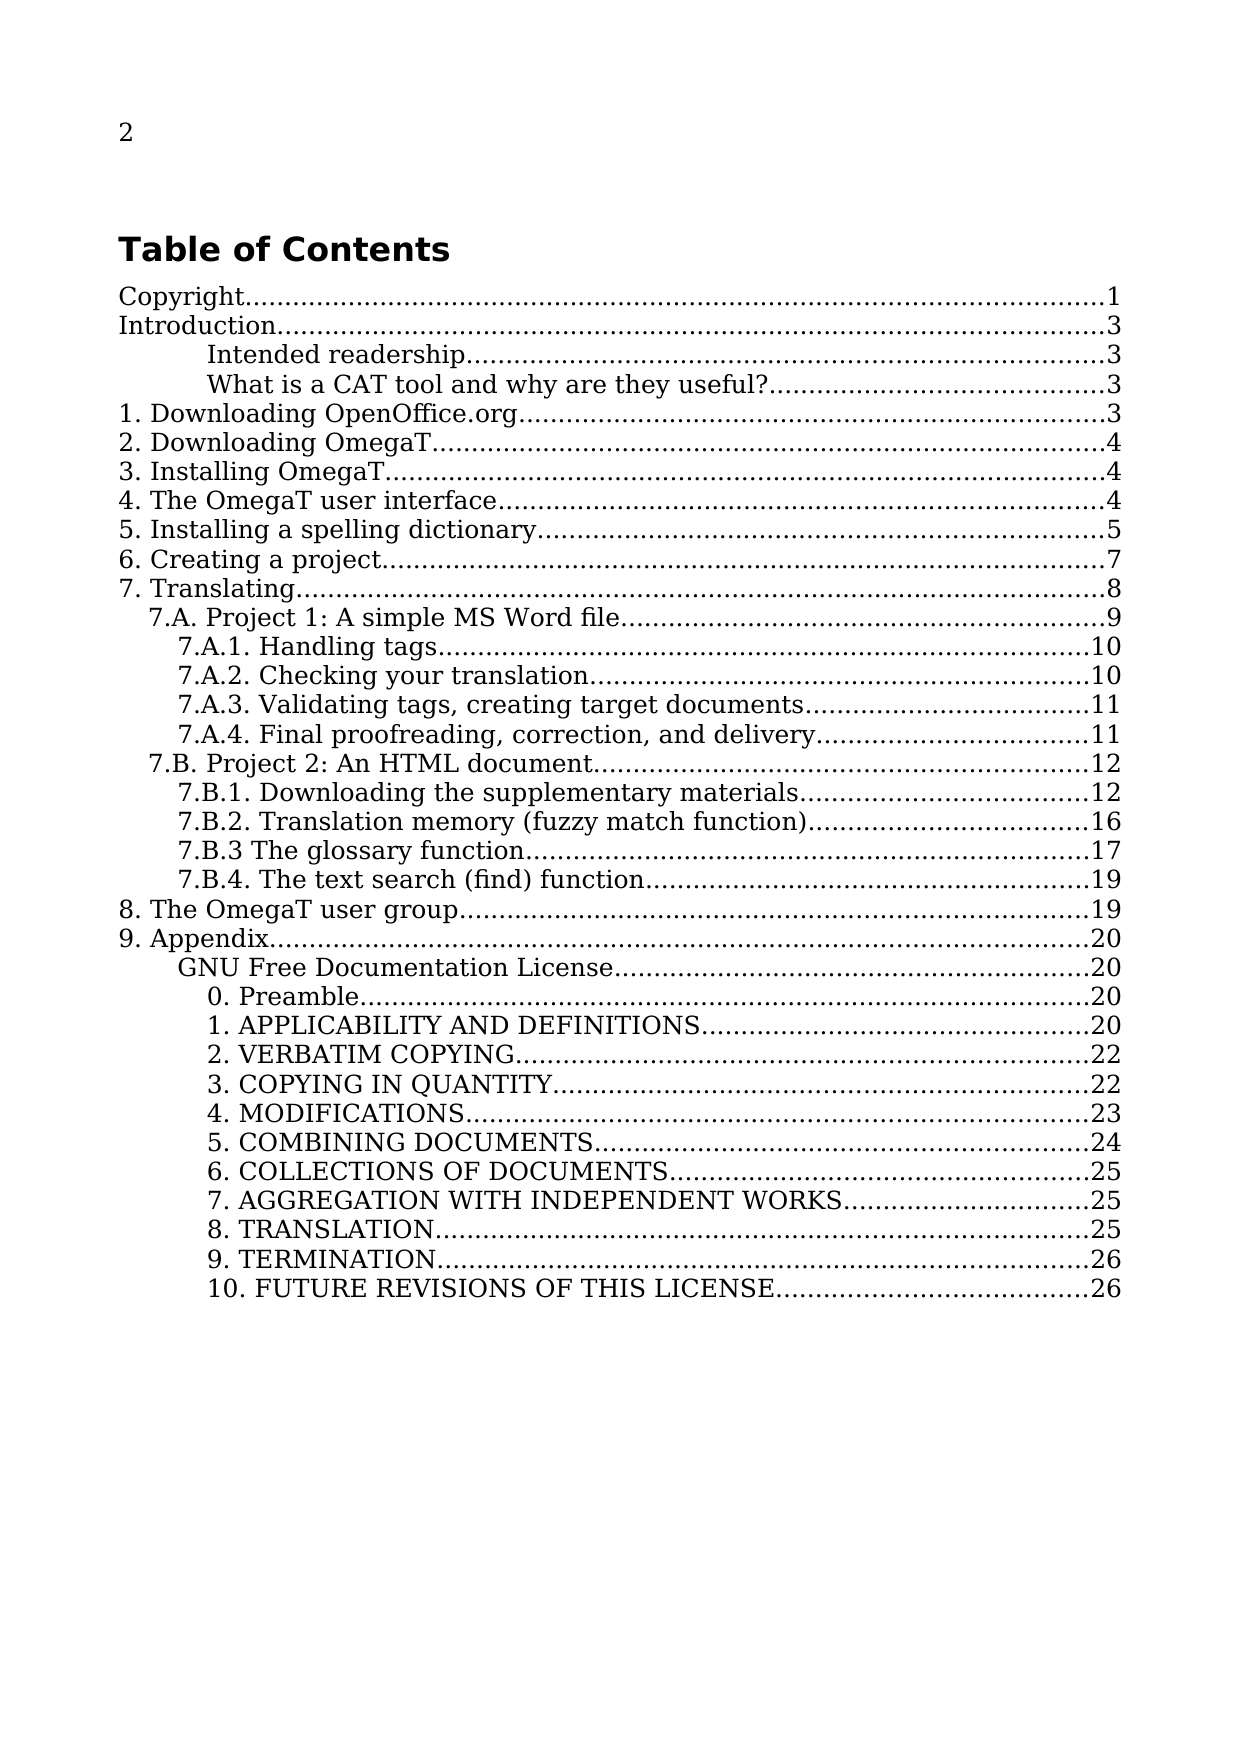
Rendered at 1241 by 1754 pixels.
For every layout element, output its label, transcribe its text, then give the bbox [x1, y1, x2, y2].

text 5. COMBINING DOCUMENTS 24 [207, 1128, 1122, 1157]
text 7.A.1. Handling tags 10 [177, 632, 1122, 661]
text 7.A. Project 1: A simple MS Word file 9 [148, 603, 1122, 632]
text 7.B.1. Downloading the supplementary materials 12 [177, 778, 1122, 807]
text 9. Appendix 20 [118, 924, 1122, 953]
text 0. Preamble 20 [207, 982, 1122, 1011]
text 4. MODIFICATIONS 23 [207, 1099, 1122, 1128]
text 6. Creating a project 7 [118, 545, 1122, 574]
text 3. Installing OmegaT 4 [118, 457, 1122, 486]
text 1. Downloading OpenOffice.org 3 [118, 399, 1122, 428]
text 7. Translating 8 [118, 574, 1122, 603]
text 8. TRANSLATION 25 [207, 1216, 1122, 1245]
text 2. Downloading OmegaT 4 [118, 428, 1122, 457]
text 7. AGGREGATION WITH INDEPENDENT WORKS 25 [207, 1186, 1122, 1216]
text 7.A.2. Checking your translation 10 [177, 661, 1122, 691]
text Intended readership 3 [207, 341, 1122, 370]
text 2. VERBATIM COPYING 22 [207, 1041, 1122, 1070]
text 5. Installing a spelling dictionary 5 [118, 516, 1122, 545]
text 3. COPYING IN QUANTITY 22 [207, 1070, 1122, 1099]
subtitle Table of Contents [118, 231, 1122, 270]
text 9. TERMINATION 26 [207, 1245, 1122, 1274]
text 7.A.4. Final proofreading, correction, and delivery 11 [177, 720, 1122, 749]
text GNU Free Documentation License 20 [177, 953, 1122, 982]
text 8. The OmegaT user group 19 [118, 895, 1122, 924]
text Introduction 3 [118, 311, 1122, 341]
text 7.B.2. Translation memory (fuzzy match function) 16 [177, 807, 1122, 836]
text 7.B.3 The glossary function 17 [177, 836, 1122, 866]
text 1. APPLICABILITY AND DEFINITIONS 20 [207, 1011, 1122, 1041]
text 7.A.3. Validating tags, creating target documents 11 [177, 691, 1122, 720]
text Copyright 1 [118, 282, 1122, 311]
text 6. COLLECTIONS OF DOCUMENTS 25 [207, 1157, 1122, 1186]
text 4. The OmegaT user interface 4 [118, 486, 1122, 516]
text 7.B. Project 2: An HTML document 12 [148, 749, 1122, 778]
text 7.B.4. The text search (find) function 19 [177, 866, 1122, 895]
text What is a CAT tool and why are they useful? 3 [207, 370, 1122, 399]
text 10. FUTURE REVISIONS OF THIS LICENSE 26 [207, 1274, 1122, 1303]
